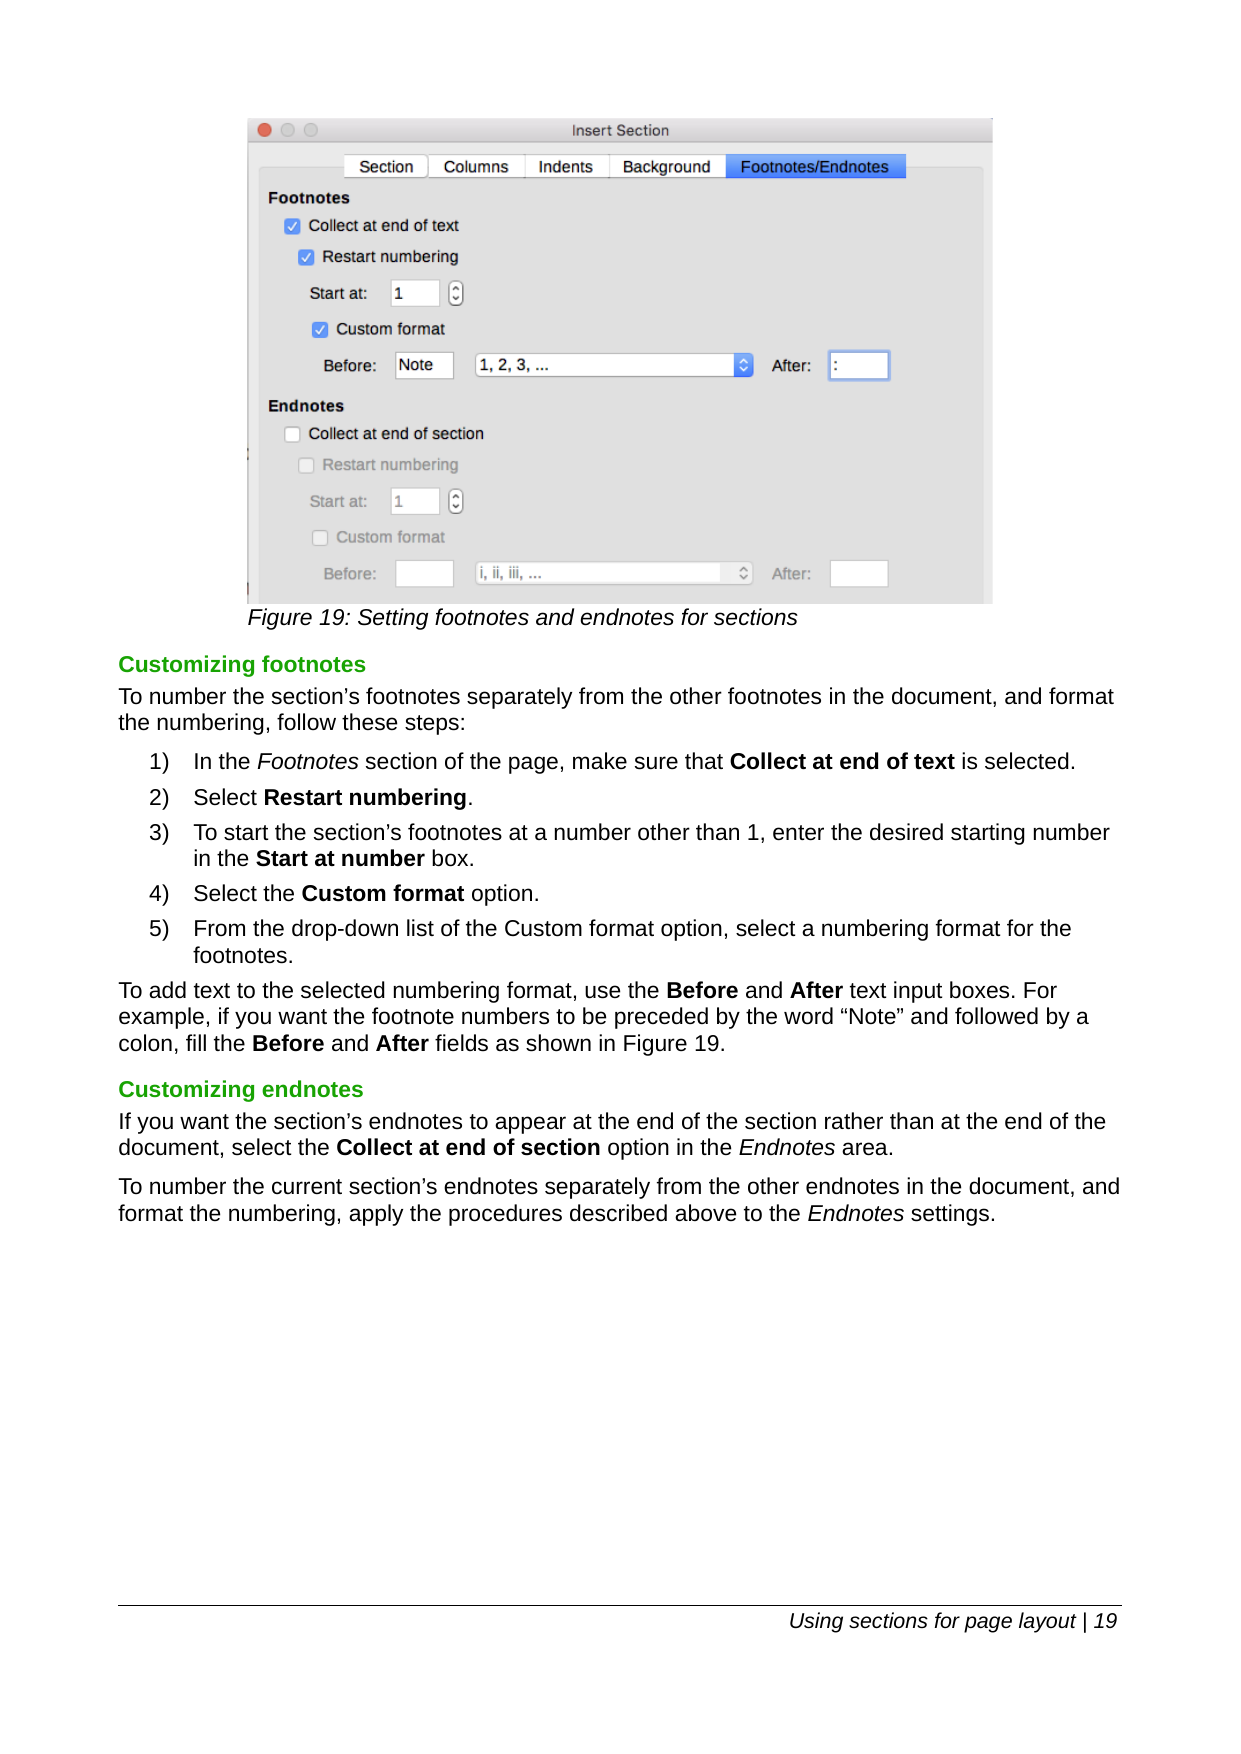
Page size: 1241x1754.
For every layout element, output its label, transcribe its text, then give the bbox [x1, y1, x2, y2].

list Select Restart numbering. [169, 783, 1122, 810]
subtitle Customizing footnotes [118, 651, 1122, 677]
text If you want the section’s endnotes to appear at the end of the section rather than at the end of the document, select the Collect at end of section option in the Endnotes area. [118, 1108, 1122, 1161]
text Figure 19: Setting footnotes and endnotes for sections [247, 604, 993, 630]
list From the drop-down list of the Custom format option, select a numbering format for the footnotes. [169, 915, 1122, 968]
list To number the section’s footnotes separately from the other footnotes in the document, and format the numbering, follow these steps: [118, 683, 1122, 736]
picture [247, 118, 993, 604]
list In the Footnotes section of the page, make sure that Collect at end of text is selected. [169, 748, 1122, 774]
list To start the section’s footnotes at a number other than 1, enter the desired starting number in the Start at number box. [169, 819, 1122, 871]
text To number the current section’s endnotes separately from the other endnotes in the document, and format the numbering, apply the procedures described above to the Endnotes settings. [118, 1173, 1122, 1226]
text To add text to the selected numbering format, use the Before and After text input boxes. For example, if you want the footnote numbers to be preceded by the word “Note” and followed by a colon, fill the Before and After fields as shown in Figure 19. [118, 977, 1122, 1056]
subtitle Customizing endnotes [118, 1076, 1122, 1102]
list Select the Custom format option. [169, 880, 1122, 907]
